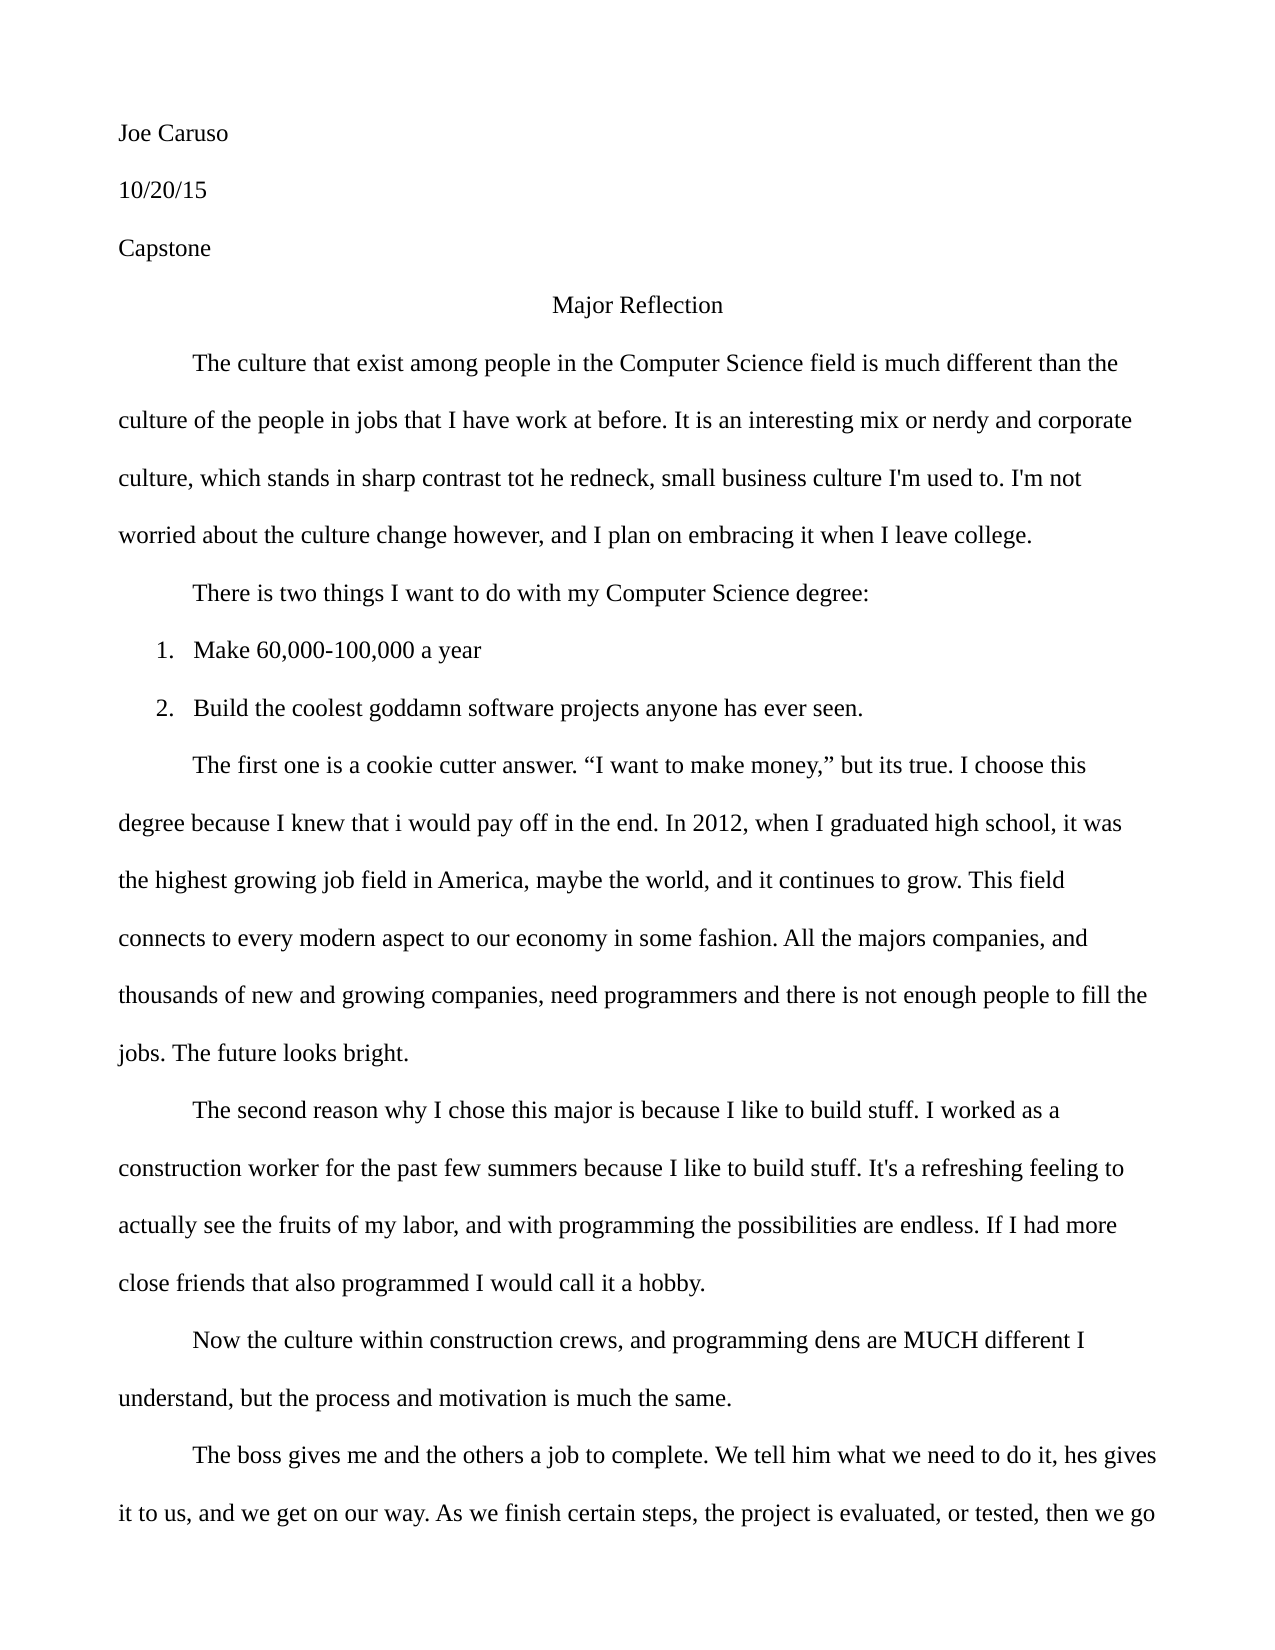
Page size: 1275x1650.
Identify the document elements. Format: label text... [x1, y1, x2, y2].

text 10/20/15 [118, 176, 1157, 204]
text The second reason why I chose this major is because I like to build stuff. I worked as a construction worker for the past few summers because I like to build stuff. It's a refreshing feeling to actually see the fruits of my labor, and with programming the possibilities are endless. If I had more close friends that also programmed I would call it a hobby. [118, 1096, 1157, 1297]
list Build the coolest goddamn software projects anyone has ever seen. [156, 693, 1157, 722]
text The boss gives me and the others a job to complete. We tell him what we need to do it, hes gives it to us, and we get on our way. As we finish certain steps, the project is evaluated, or tested, then we go [118, 1441, 1157, 1527]
text Capstone [118, 233, 1157, 262]
list Make 60,000-100,000 a year [156, 636, 1157, 664]
text Major Reflection [118, 291, 1157, 319]
text Joe Caruso [118, 118, 1157, 147]
text There is two things I want to do with my Computer Science degree: [118, 578, 1157, 607]
text Now the culture within construction crews, and programming dens are MUCH different I understand, but the process and motivation is much the same. [118, 1326, 1157, 1412]
text The culture that exist among people in the Computer Science field is much different than the culture of the people in jobs that I have work at before. It is an interesting mix or nerdy and corporate culture, which stands in sharp contrast tot he redneck, small business culture I'm used to. I'm not worried about the culture change however, and I plan on embracing it when I leave college. [118, 348, 1157, 549]
text The first one is a cookie cutter answer. “I want to make money,” but its true. I choose this degree because I knew that i would pay off in the end. In 2012, when I graduated high school, it was the highest growing job field in America, maybe the world, and it continues to grow. This field connects to every modern aspect to our economy in some fashion. All the majors companies, and thousands of new and growing companies, need programmers and there is not enough people to fill the jobs. The future looks bright. [118, 751, 1157, 1067]
